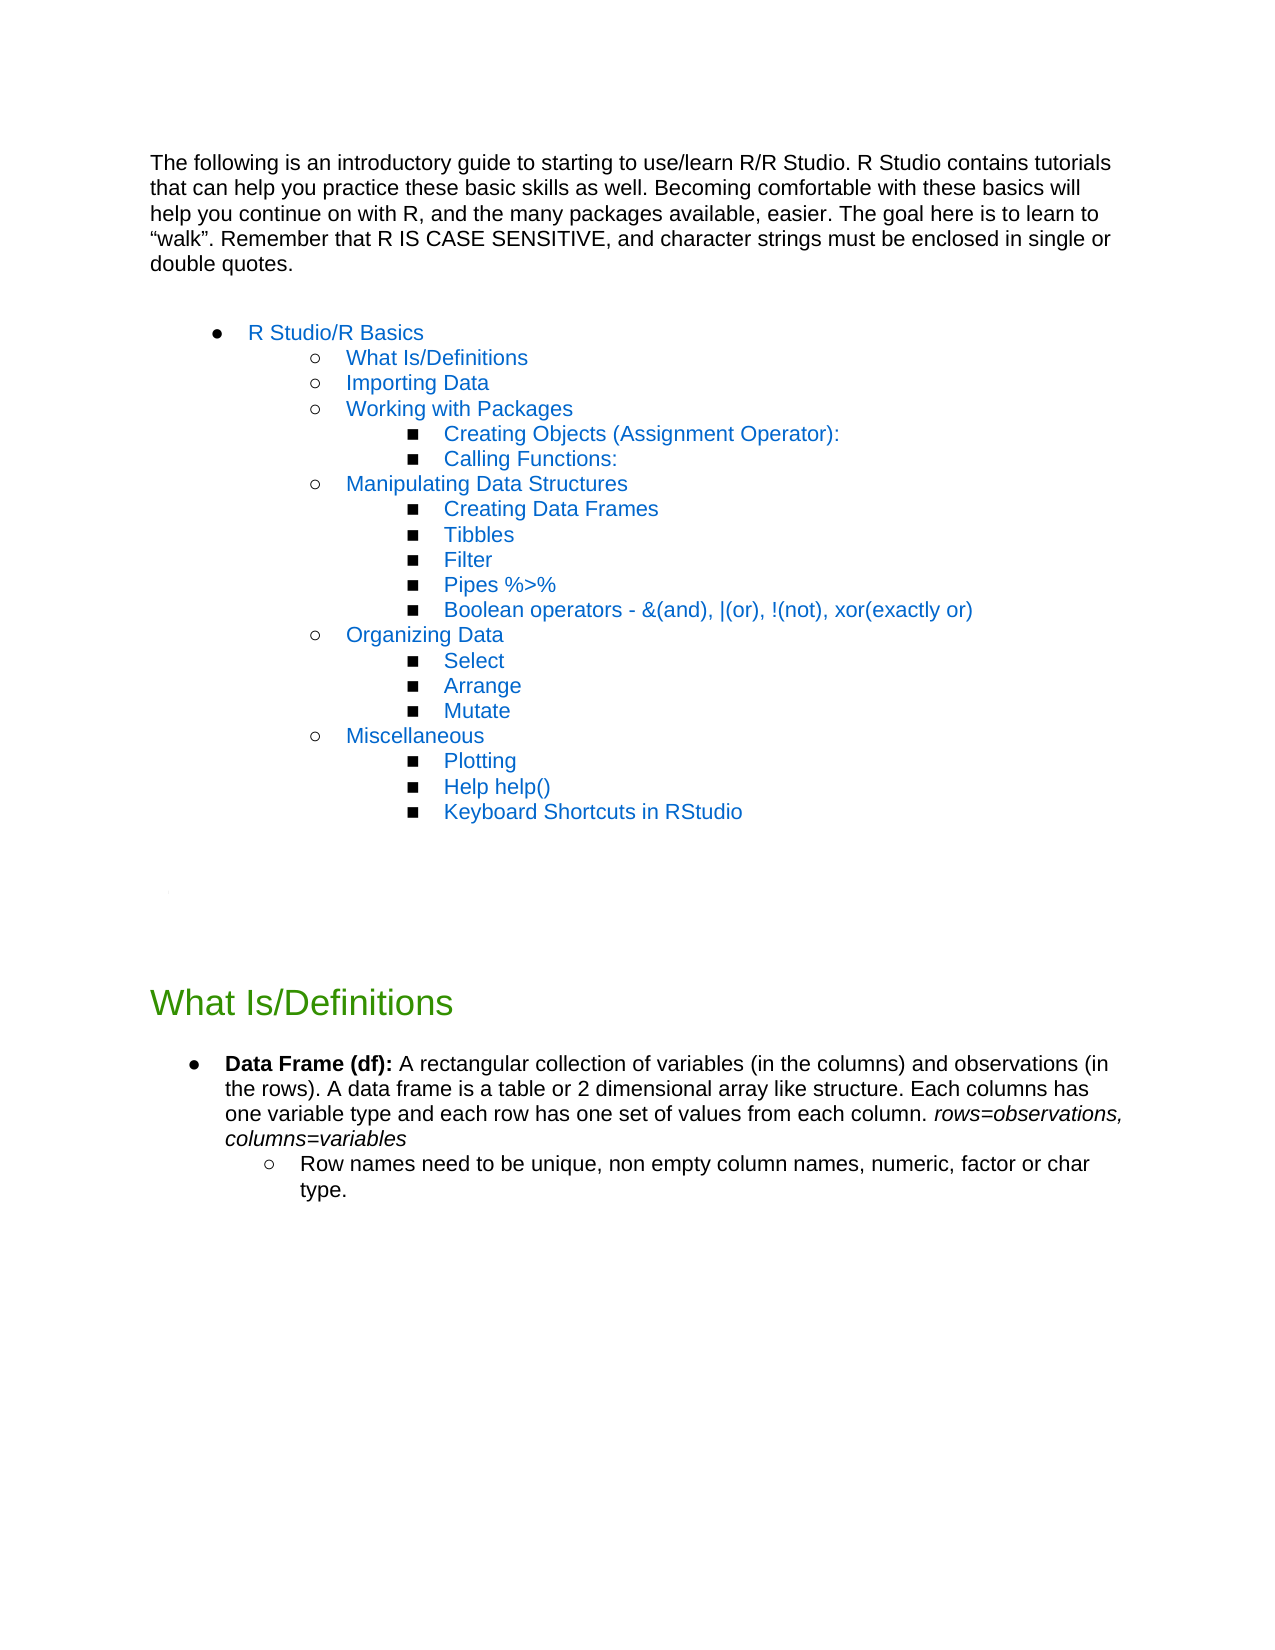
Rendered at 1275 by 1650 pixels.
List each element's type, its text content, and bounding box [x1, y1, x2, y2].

list Keyboard Shortcuts in RStudio [406, 799, 1125, 824]
list Filter [406, 547, 1125, 572]
list Creating Data Frames [406, 496, 1125, 521]
list Manipulating Data Structures [308, 471, 1125, 496]
list Miscellaneous [308, 723, 1125, 748]
text The following is an introductory guide to starting to use/learn R/R Studio. R Studio contains tutorials that can help you practice these basic skills as well. Becoming comfortable with these basics will help you continue on with R, and the many packages available, easier. The goal here is to learn to “walk”. Remember that R IS CASE SENSITIVE, and character strings must be enclosed in single or double quotes. [150, 150, 1125, 276]
list What Is/Definitions [308, 345, 1125, 370]
list Tibbles [406, 521, 1125, 547]
list Creating Objects (Assignment Operator): [406, 421, 1125, 446]
list Row names need to be unique, non empty column names, numeric, factor or char type. [262, 1151, 1125, 1202]
list Working with Packages [308, 395, 1125, 421]
list Boolean operators - &(and), |(or), !(not), xor(exactly or) [406, 597, 1125, 622]
list Help help() [406, 773, 1125, 799]
list Arrange [406, 673, 1125, 698]
subtitle What Is/Definitions [150, 981, 1125, 1023]
list Data Frame (df): A rectangular collection of variables (in the columns) and observations (in the rows). A data frame is a table or 2 dimensional array like structure. Each columns has one variable type and each row has one set of values from each column. rows=observations, columns=variables [187, 1050, 1125, 1151]
list Importing Data [308, 370, 1125, 395]
list Pipes %>% [406, 572, 1125, 597]
list Organizing Data [308, 622, 1125, 647]
list R Studio/R Basics [210, 320, 1125, 345]
list Mutate [406, 698, 1125, 723]
list Select [406, 647, 1125, 673]
list Calling Functions: [406, 446, 1125, 471]
list Plotting [406, 748, 1125, 773]
